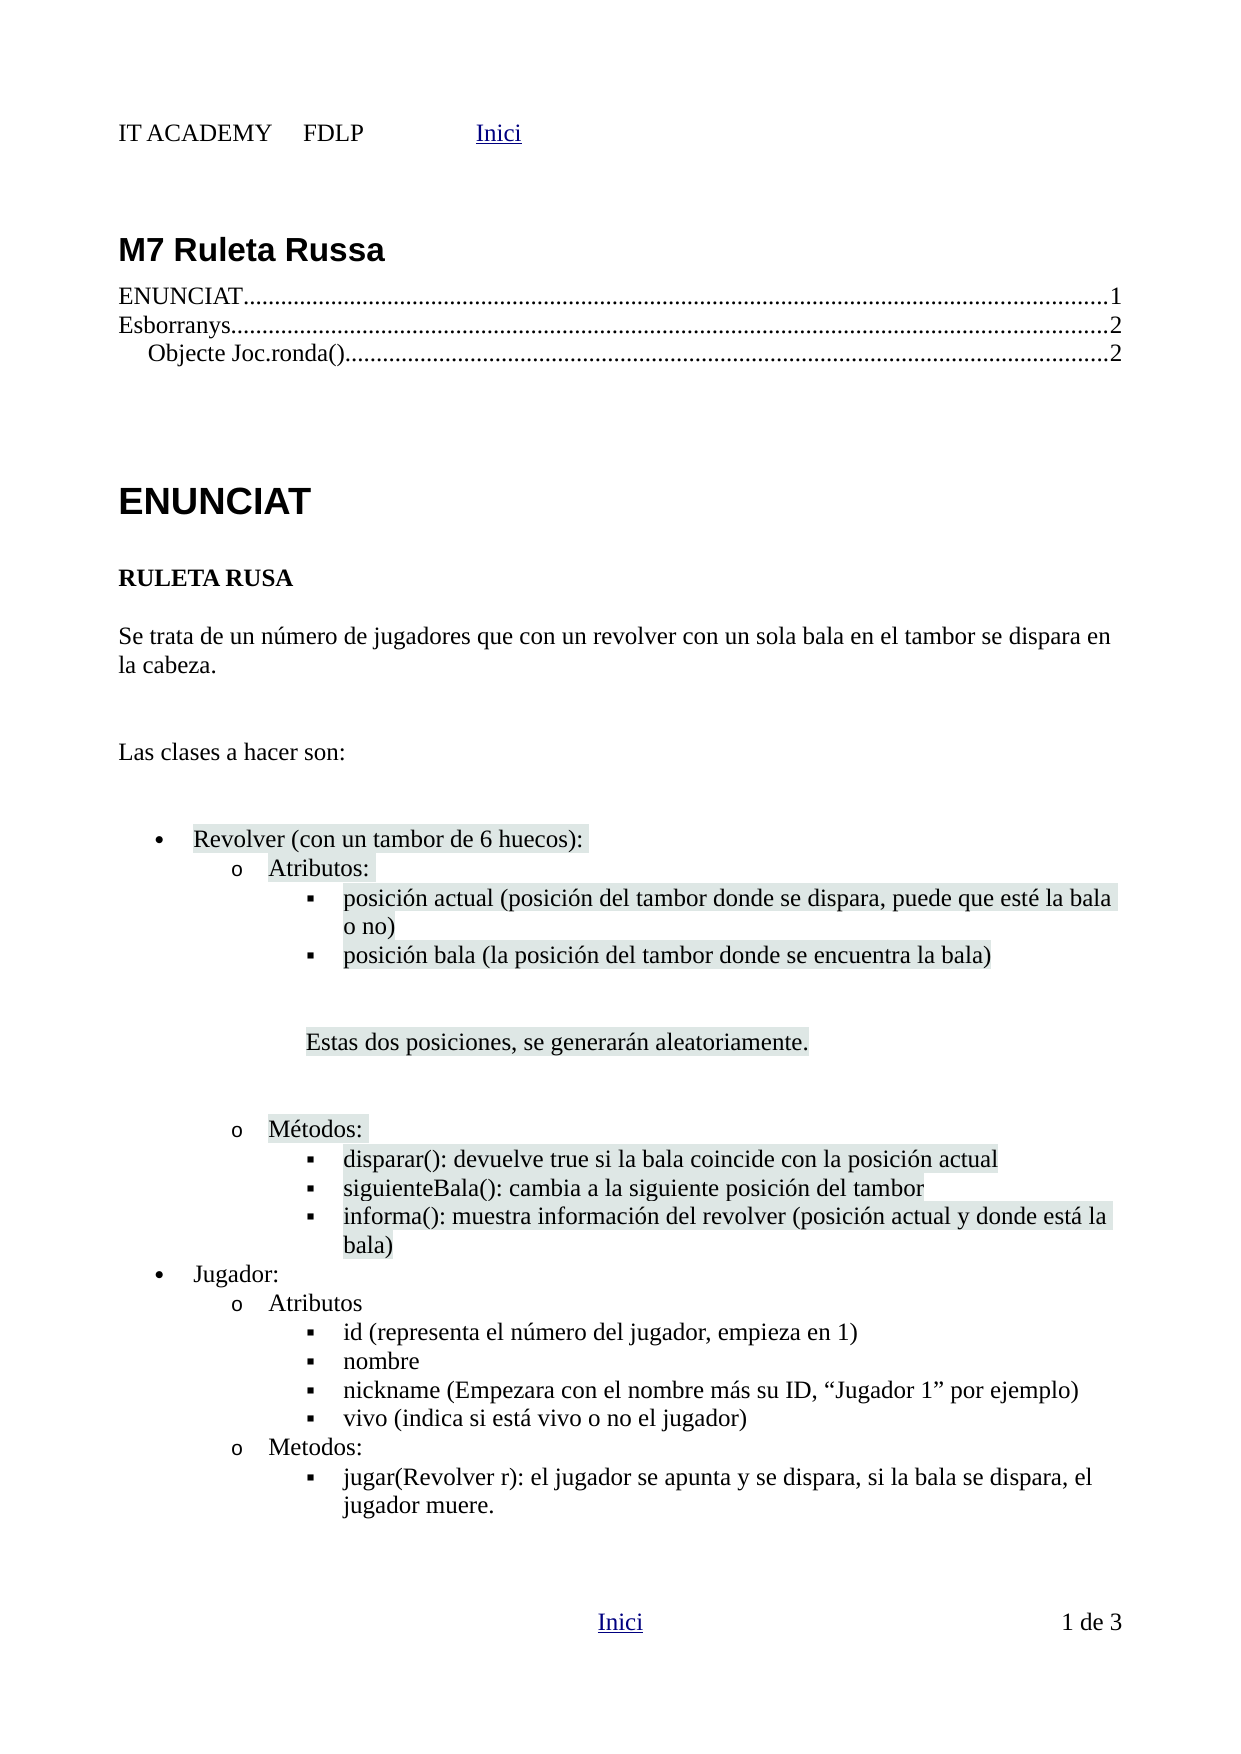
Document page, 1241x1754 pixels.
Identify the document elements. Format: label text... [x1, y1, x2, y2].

list id (representa el número del jugador, empieza en 1) [306, 1317, 1122, 1346]
list Metodos: [231, 1432, 1122, 1462]
list Atributos [231, 1288, 1122, 1317]
subtitle ENUNCIAT [118, 478, 1122, 522]
subtitle M7 Ruleta Russa [118, 230, 1122, 268]
text Esborranys 2 [118, 310, 1122, 338]
list vivo (indica si está vivo o no el jugador) [306, 1403, 1122, 1432]
list posición bala (la posición del tambor donde se encuentra la bala) [306, 940, 1122, 969]
list jugar(Revolver r): el jugador se apunta y se dispara, si la bala se dispara, el jugador muere. [306, 1462, 1122, 1519]
list disparar(): devuelve true si la bala coincide con la posición actual [306, 1144, 1122, 1173]
text ENUNCIAT 1 [118, 281, 1122, 310]
list nombre [306, 1346, 1122, 1375]
list siguienteBala(): cambia a la siguiente posición del tambor [306, 1173, 1122, 1201]
text Las clases a hacer son: [118, 737, 1122, 766]
list posición actual (posición del tambor donde se dispara, puede que esté la bala o no) [306, 883, 1122, 940]
list Jugador: [156, 1259, 1122, 1288]
list informa(): muestra información del revolver (posición actual y donde está la bala) [306, 1201, 1122, 1259]
text Objecte Joc.ronda() 2 [148, 338, 1122, 367]
list Revolver (con un tambor de 6 huecos): [156, 824, 1122, 853]
text Se trata de un número de jugadores que con un revolver con un sola bala en el tambor se dispara en la cabeza. [118, 621, 1122, 679]
text Estas dos posiciones, se generarán aleatoriamente. [232, 1027, 1122, 1056]
list Atributos: [231, 853, 1122, 883]
list nickname (Empezara con el nombre más su ID, “Jugador 1” por ejemplo) [306, 1375, 1122, 1403]
list Métodos: [231, 1114, 1122, 1144]
text RULETA RUSA [118, 563, 1122, 592]
